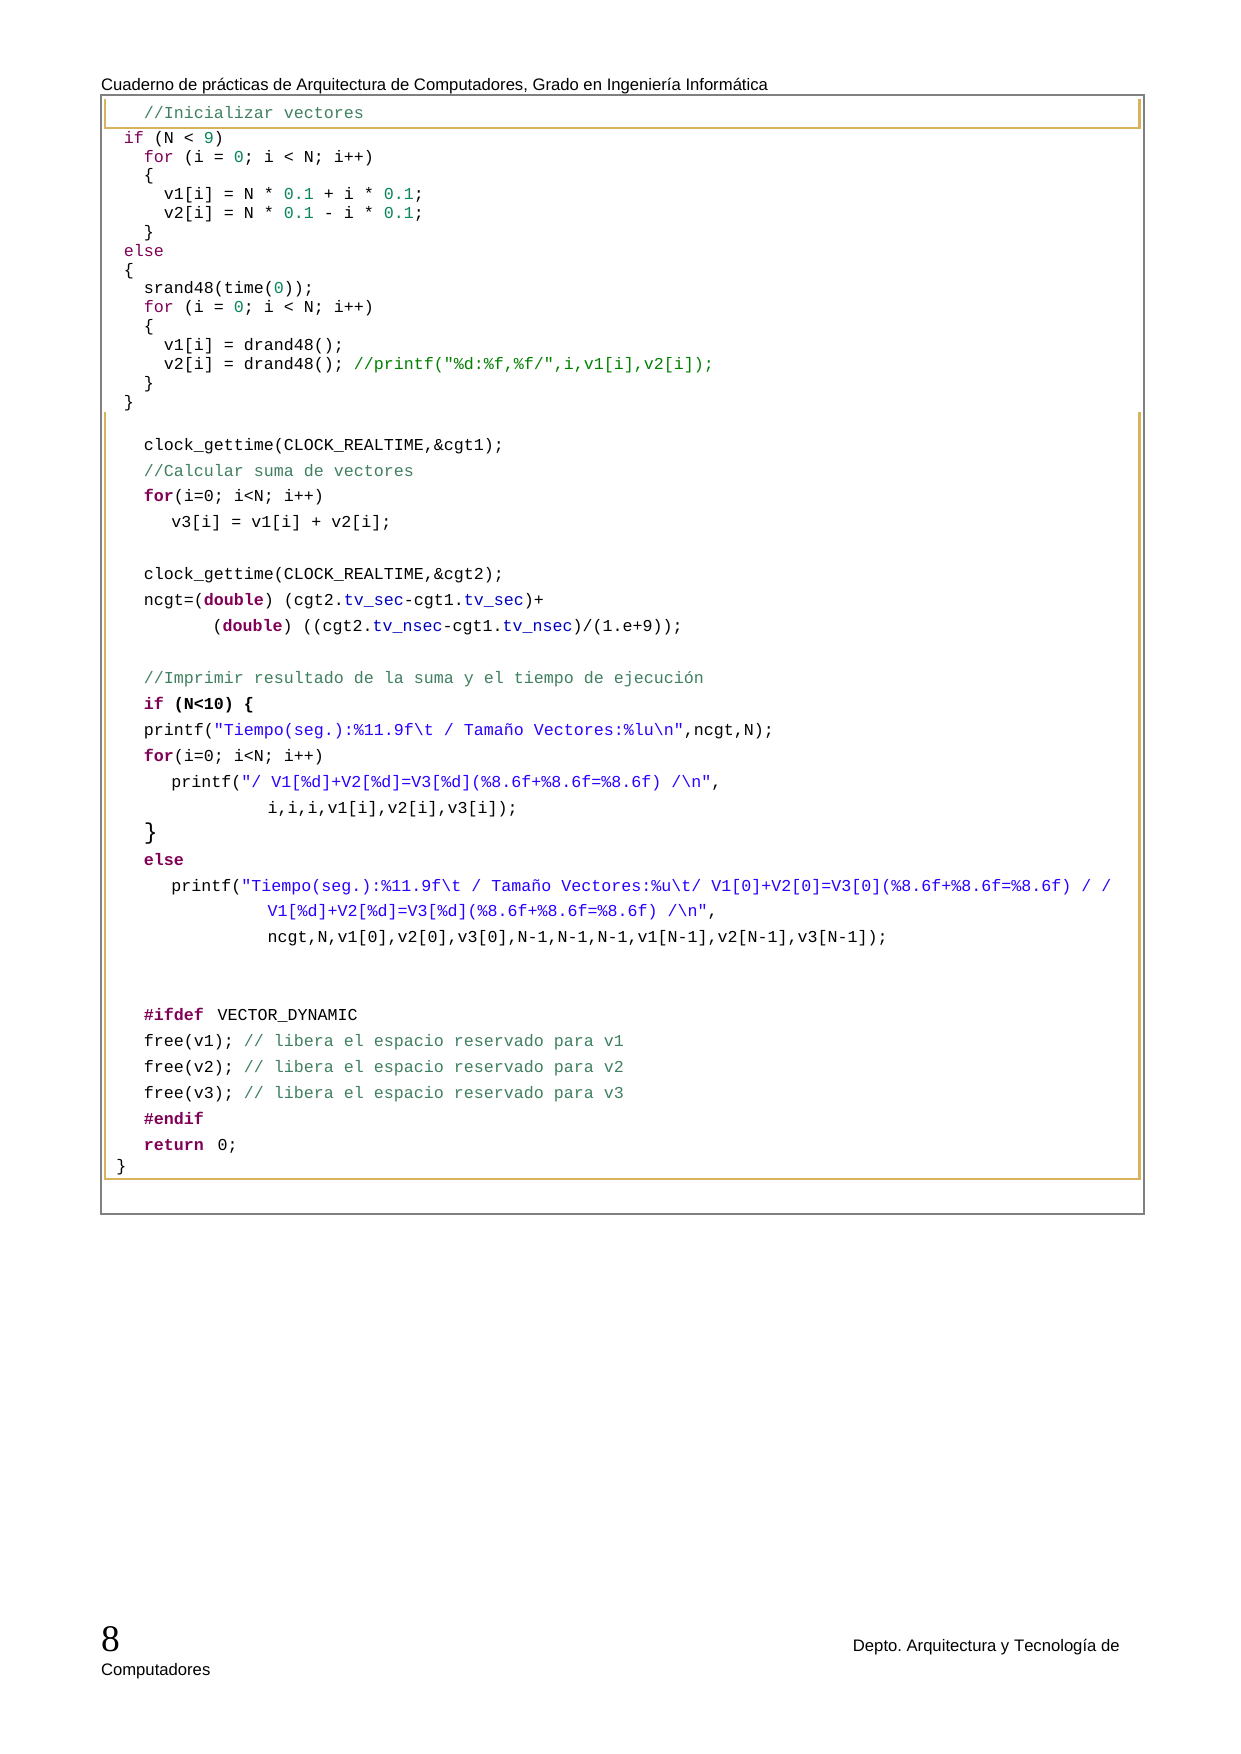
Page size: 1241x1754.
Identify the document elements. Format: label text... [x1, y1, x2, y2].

table_cell //Inicializar vectores if (N < 9) for (i = 0; i < N; i++) { v1[i] = N * 0.1 + i * 0.1; v2[i] = N * 0.1 - i * 0.1; } else { srand48(time(0)); for (i = 0; i < N; i++) { v1[i] = drand48(); v2[i] = drand48(); //printf("%d:%f,%f/",i,v1[i],v2[i]); } } clock_gettime(CLOCK_REALTIME,&cgt1); //Calcular suma de vectores for(i=0; i<N; i++) v3[i] = v1[i] + v2[i]; clock_gettime(CLOCK_REALTIME,&cgt2); ncgt=(double) (cgt2.tv_sec-cgt1.tv_sec)+ (double) ((cgt2.tv_nsec-cgt1.tv_nsec)/(1.e+9)); //Imprimir resultado de la suma y el tiempo de ejecución if (N<10) { printf("Tiempo(seg.):%11.9f\t / Tamaño Vectores:%lu\n",ncgt,N); for(i=0; i<N; i++) printf("/ V1[%d]+V2[%d]=V3[%d](%8.6f+%8.6f=%8.6f) /\n", i,i,i,v1[i],v2[i],v3[i]); } else printf("Tiempo(seg.):%11.9f\t / Tamaño Vectores:%u\t/ V1[0]+V2[0]=V3[0](%8.6f+%8.6f=%8.6f) / / V1[%d]+V2[%d]=V3[%d](%8.6f+%8.6f=%8.6f) /\n", ncgt,N,v1[0],v2[0],v3[0],N-1,N-1,N-1,v1[N-1],v2[N-1],v3[N-1]); #ifdef VECTOR_DYNAMIC free(v1); // libera el espacio reservado para v1 free(v2); // libera el espacio reservado para v2 free(v3); // libera el espacio reservado para v3 #endif return 0; } [102, 96, 1143, 1213]
